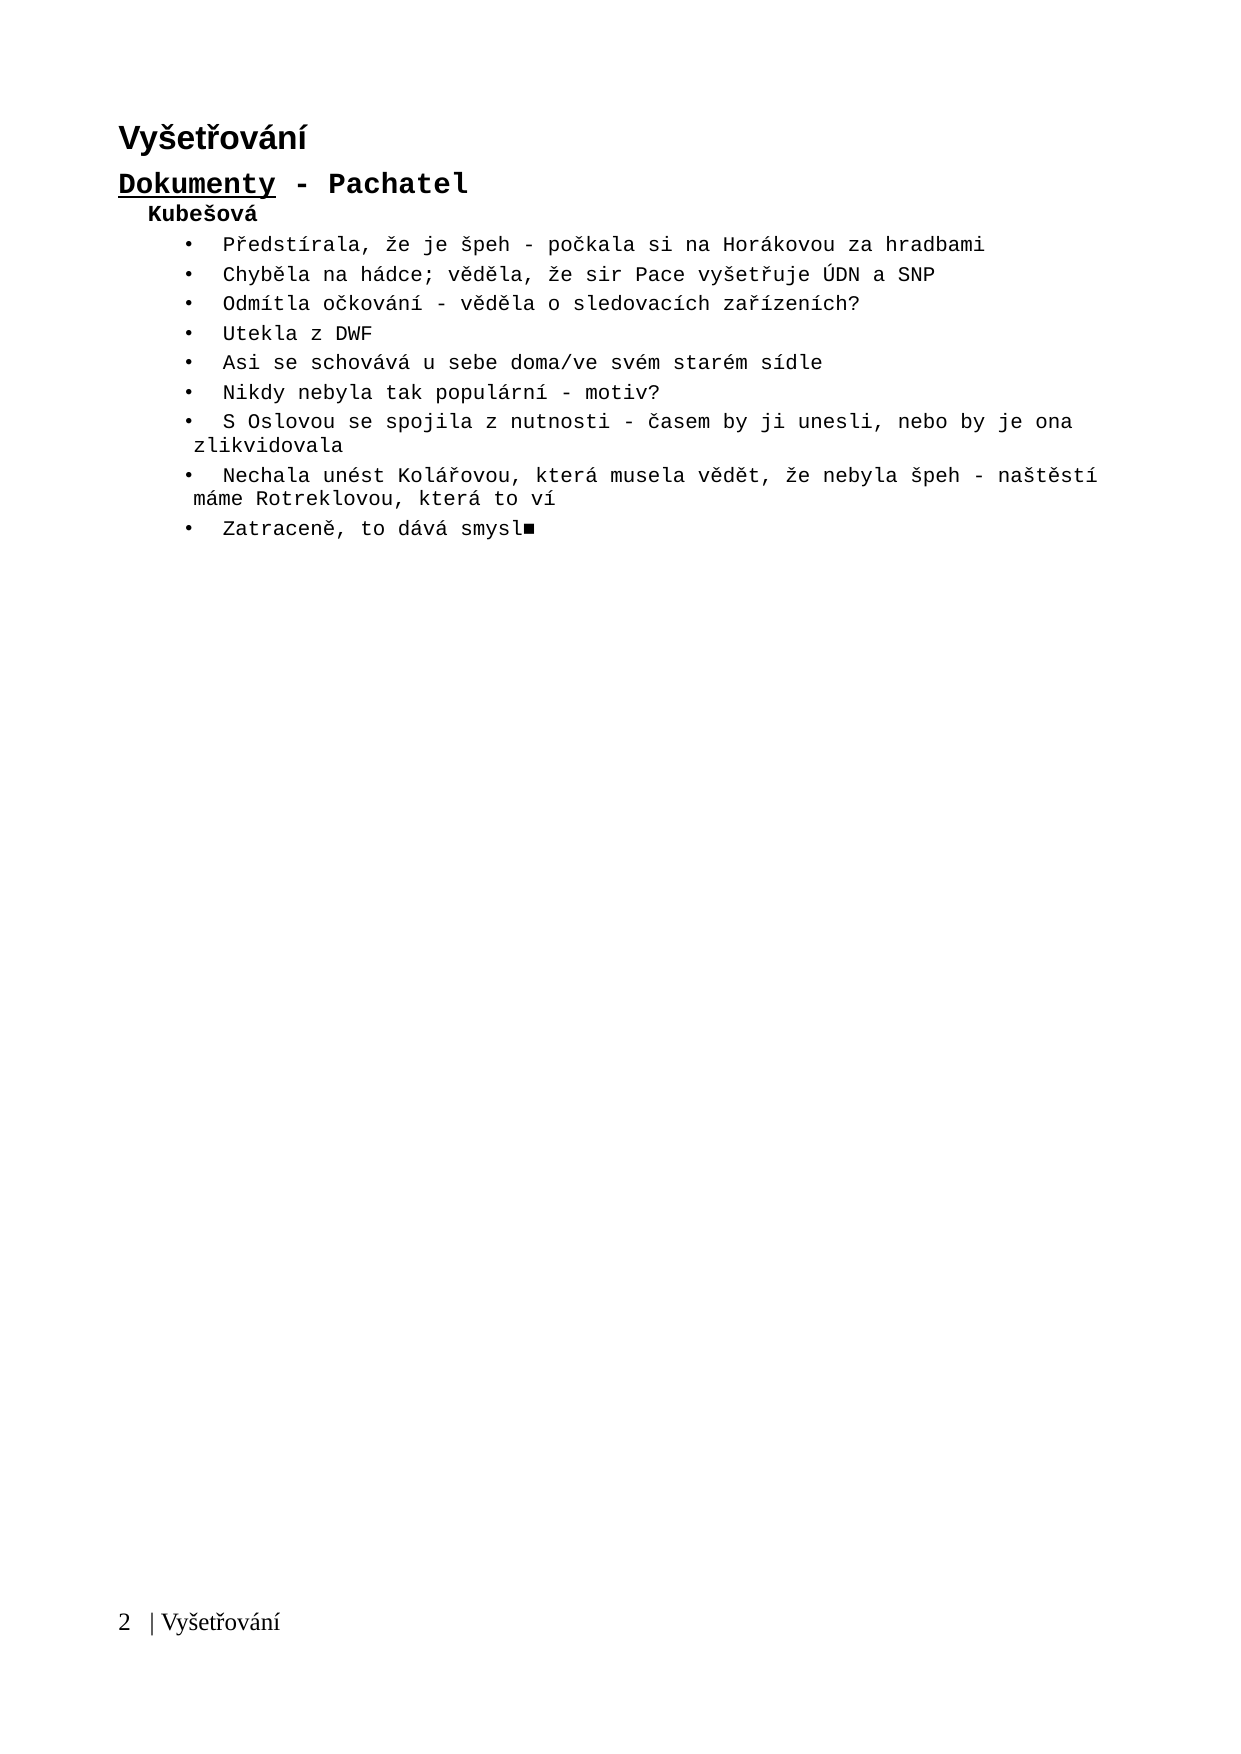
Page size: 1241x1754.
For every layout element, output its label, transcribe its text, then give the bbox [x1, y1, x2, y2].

list Nikdy nebyla tak populární - motiv? [156, 382, 1122, 406]
list Předstírala, že je špeh - počkala si na Horákovou za hradbami [156, 234, 1122, 258]
list Chyběla na hádce; věděla, že sir Pace vyšetřuje ÚDN a SNP [156, 264, 1122, 287]
list S Oslovou se spojila z nutnosti - časem by ji unesli, nebo by je ona zlikvidovala [156, 412, 1122, 459]
subtitle Vyšetřování [118, 118, 1122, 157]
list Odmítla očkování - věděla o sledovacích zařízeních? [156, 293, 1122, 317]
list Asi se schovává u sebe doma/ve svém starém sídle [156, 352, 1122, 376]
subtitle Dokumenty - Pachatel [118, 169, 1122, 202]
list Nechala unést Kolářovou, která musela vědět, že nebyla špeh - naštěstí máme Rotreklovou, která to ví [156, 465, 1122, 512]
list Zatraceně, to dává smysl■ [156, 518, 1122, 542]
list Utekla z DWF [156, 323, 1122, 346]
text Kubešová [118, 202, 1122, 228]
